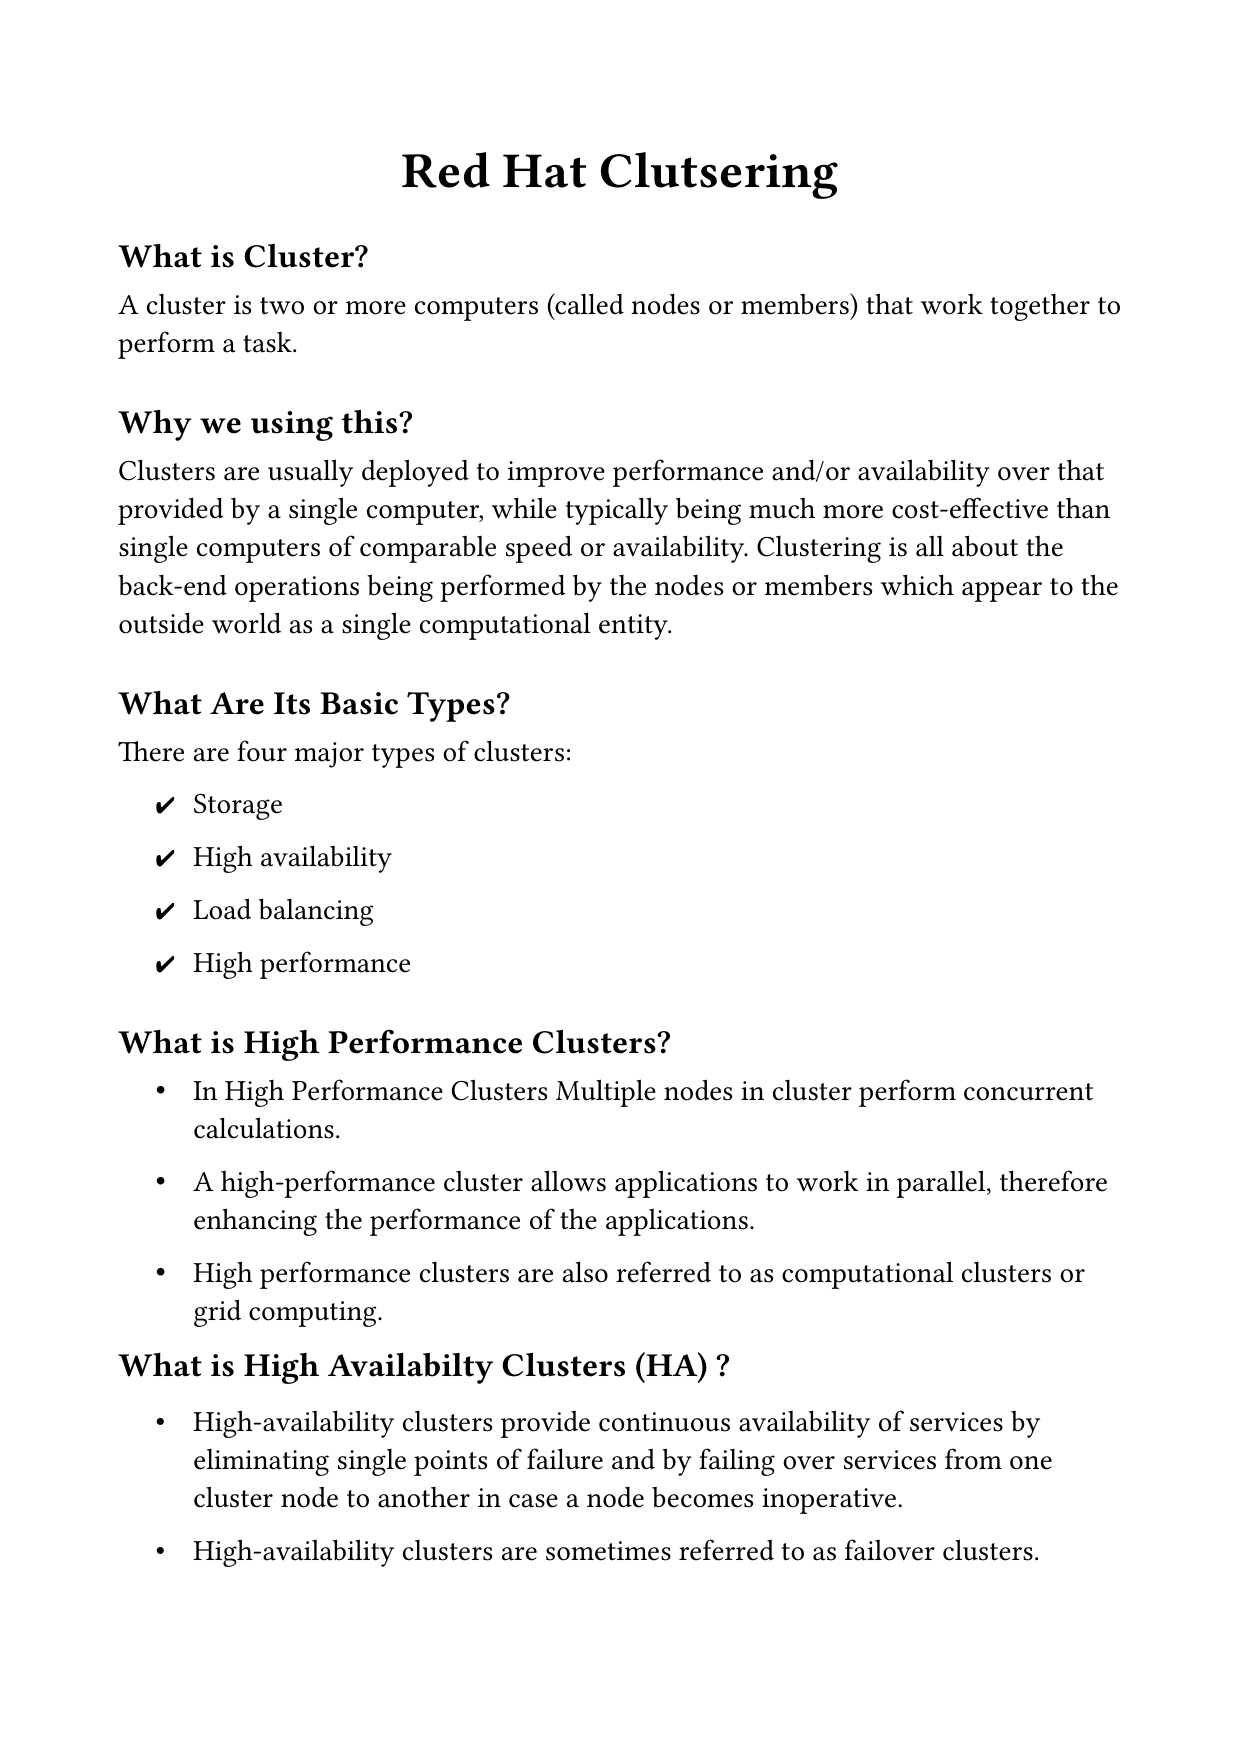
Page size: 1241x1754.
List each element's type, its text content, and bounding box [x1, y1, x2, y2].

title Red Hat Clutsering [118, 143, 1122, 200]
list High performance clusters are also referred to as computational clusters or grid computing. [156, 1256, 1122, 1327]
list High availability [156, 841, 1122, 874]
text There are four major types of clusters: [118, 735, 1122, 768]
list High performance [156, 946, 1122, 979]
list High-availability clusters provide continuous availability of services by eliminating single points of failure and by failing over services from one cluster node to another in case a node becomes inoperative. [156, 1405, 1122, 1514]
list Load balancing [156, 893, 1122, 927]
subtitle What is High Performance Clusters? [118, 1024, 1122, 1062]
list High-availability clusters are sometimes referred to as failover clusters. [156, 1534, 1122, 1567]
subtitle What Are Its Basic Types? [118, 685, 1122, 723]
subtitle What is Cluster? [118, 238, 1122, 276]
text What is High Availabilty Clusters (HA) ? [118, 1347, 1122, 1385]
text A cluster is two or more computers (called nodes or members) that work together to perform a task. [118, 288, 1122, 359]
list A high-performance cluster allows applications to work in parallel, therefore enhancing the performance of the applications. [156, 1165, 1122, 1236]
subtitle Why we using this? [118, 404, 1122, 442]
list In High Performance Clusters Multiple nodes in cluster perform concurrent calculations. [156, 1074, 1122, 1146]
list Storage [156, 788, 1122, 821]
text Clusters are usually deployed to improve performance and/or availability over that provided by a single computer, while typically being much more cost-effective than single computers of comparable speed or availability. Clustering is all about the back-end operations being performed by the nodes or members which appear to the outside world as a single computational entity. [118, 454, 1122, 640]
